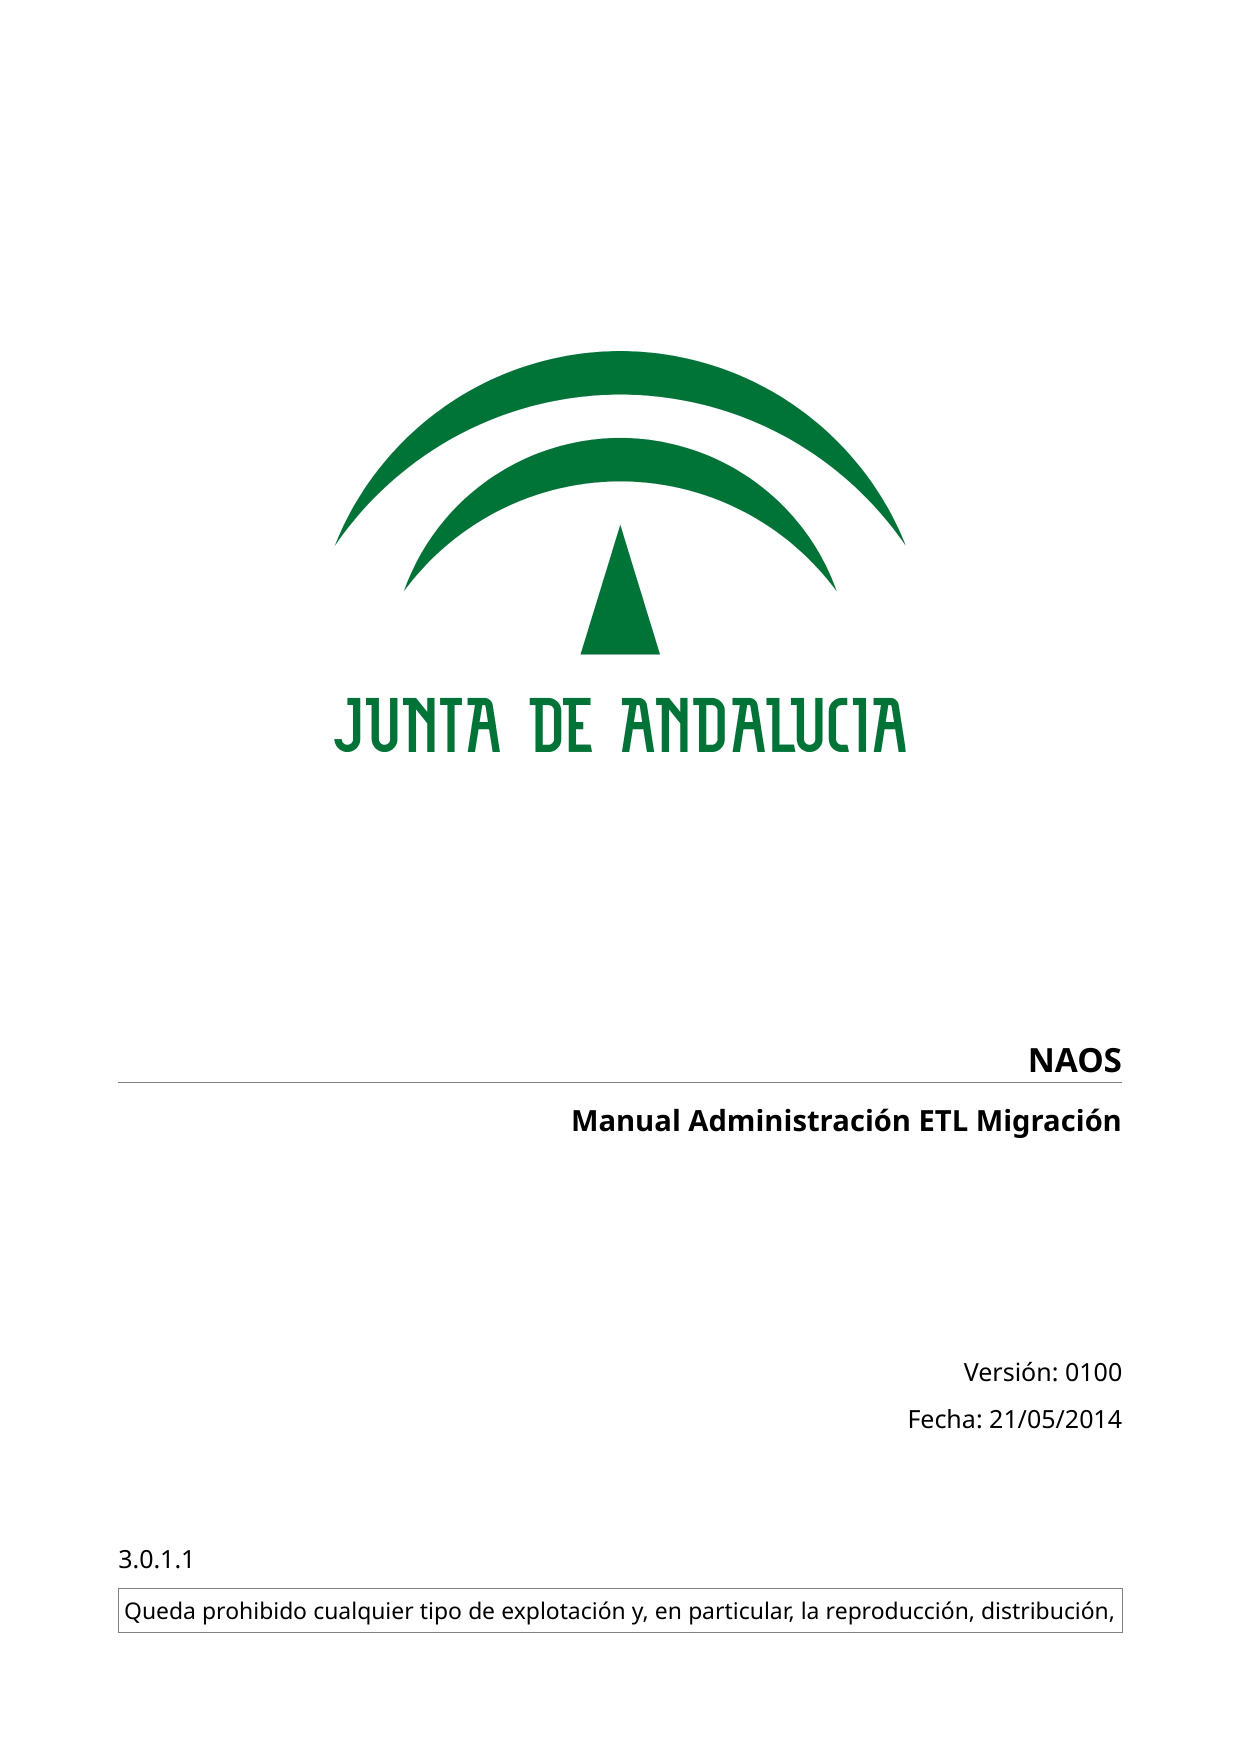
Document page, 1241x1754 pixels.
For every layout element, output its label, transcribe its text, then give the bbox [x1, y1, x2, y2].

text Versión: 0100 [118, 1355, 1122, 1389]
text 3.0.1.1 [118, 1541, 1122, 1575]
picture [334, 351, 906, 752]
text Fecha: 21/05/2014 [118, 1402, 1122, 1436]
table_header Queda prohibido cualquier tipo de explotación y, en particular, la reproducción, distribución, [119, 1589, 1122, 1632]
title Manual Administración ETL Migración [118, 1101, 1122, 1140]
text NAOS [118, 1036, 1122, 1082]
